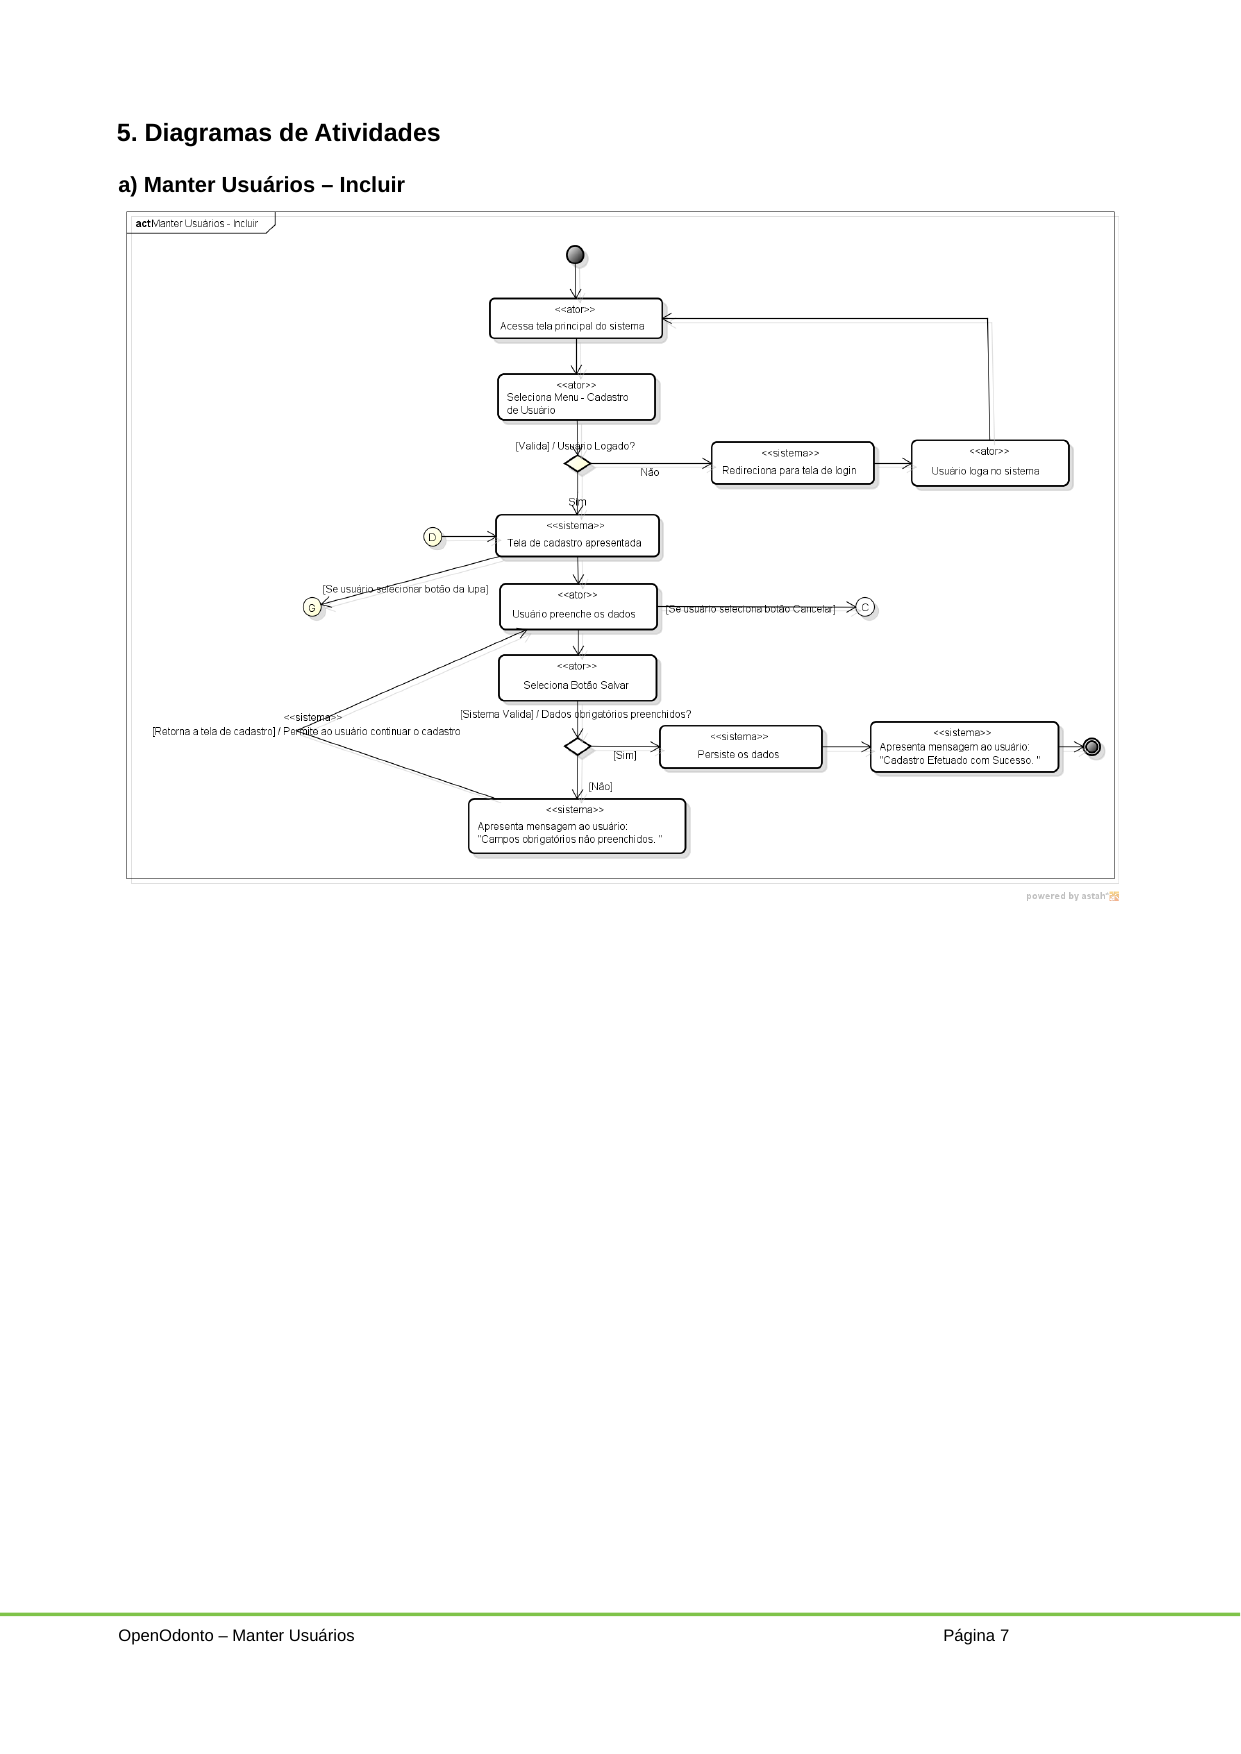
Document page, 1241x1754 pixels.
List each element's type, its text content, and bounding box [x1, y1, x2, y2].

subtitle Manter Usuários – Incluir [118, 172, 1122, 197]
picture [118, 203, 1122, 904]
subtitle 5. Diagramas de Atividades [115, 118, 1122, 147]
